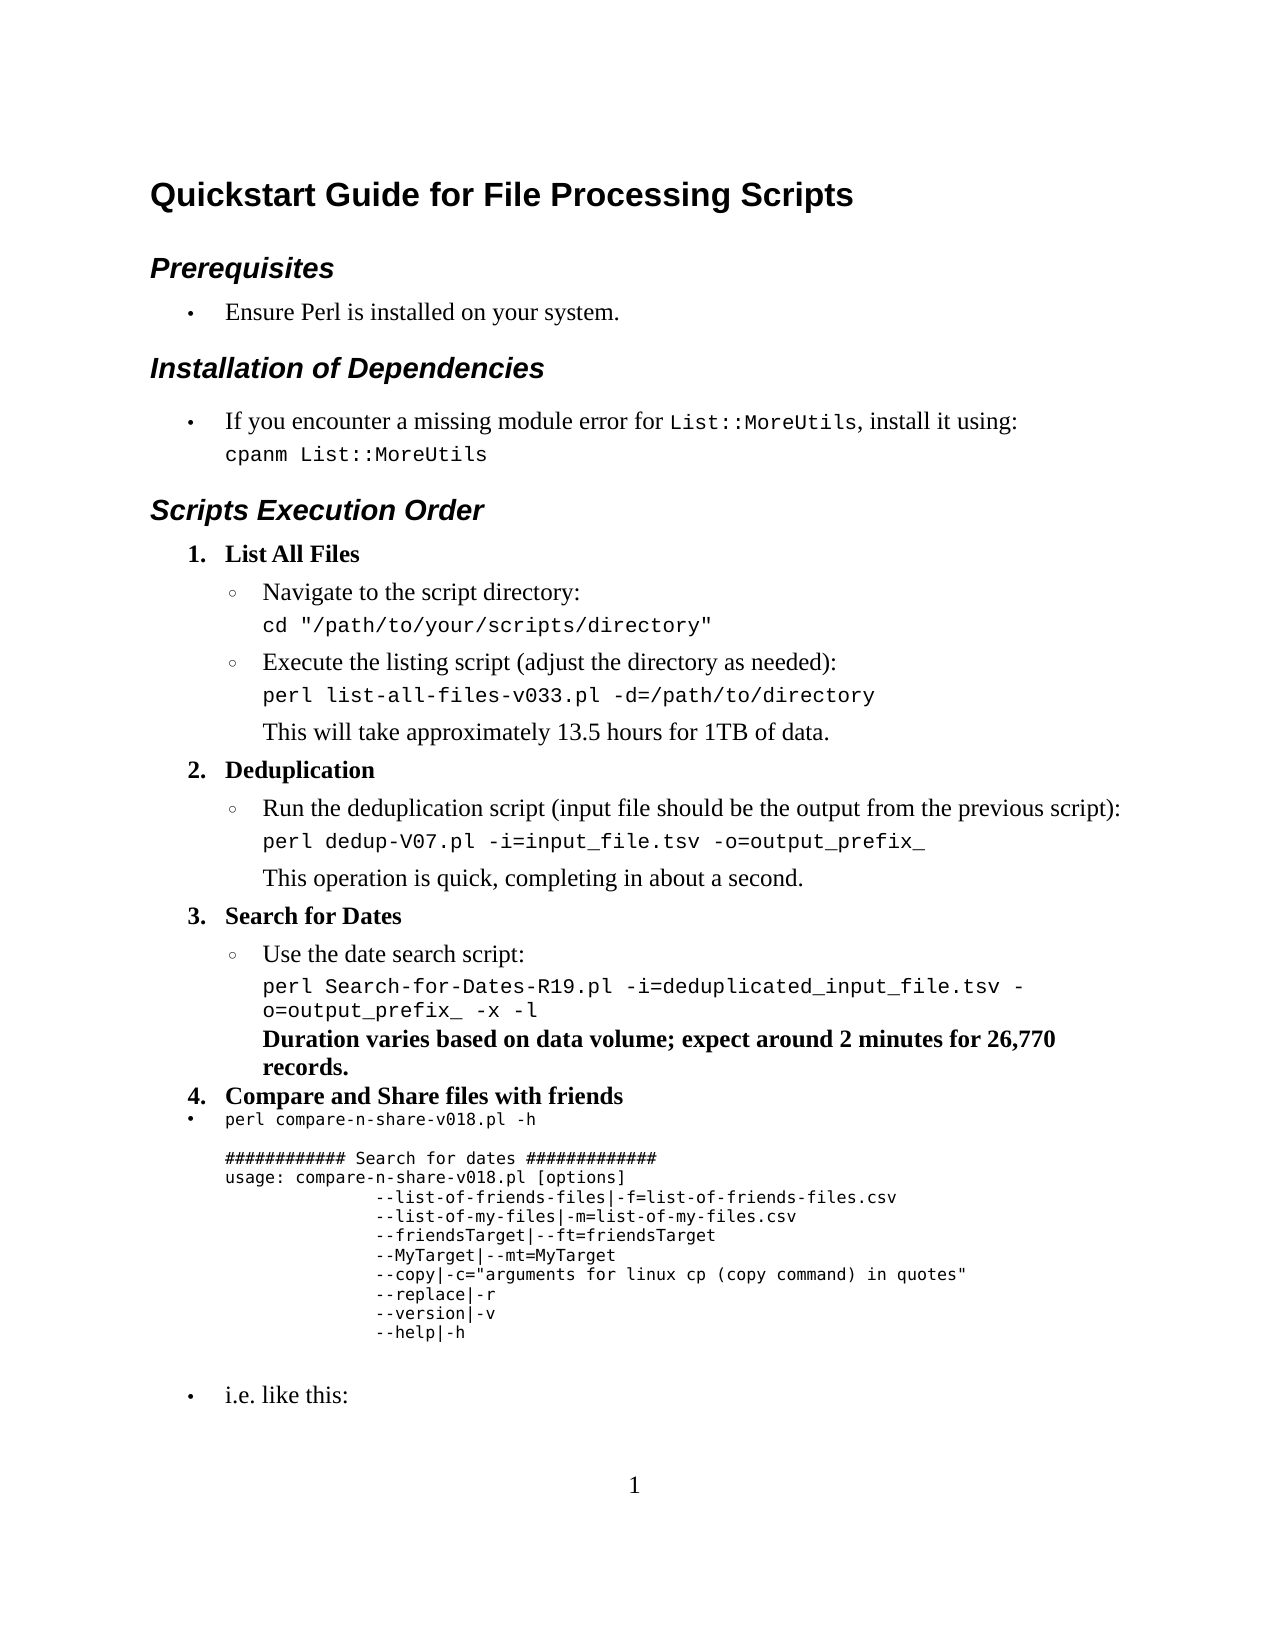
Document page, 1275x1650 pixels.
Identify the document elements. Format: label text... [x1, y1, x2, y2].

list perl dedup-V07.pl -i=input_file.tsv -o=output_prefix_ [225, 831, 1125, 854]
list cpanm List::MoreUtils [187, 444, 1125, 468]
list perl Search-for-Dates-R19.pl -i=deduplicated_input_file.tsv -o=output_prefix_ -x -l [225, 976, 1125, 1024]
list Execute the listing script (adjust the directory as needed): [225, 647, 1125, 676]
list Compare and Share files with friends [187, 1081, 1125, 1110]
list perl compare-n-share-v018.pl -h ############ Search for dates ############# usage: compare-n-share-v018.pl [options] --list-of-friends-files|-f=list-of-friends-files.csv --list-of-my-files|-m=list-of-my-files.csv --friendsTarget|--ft=friendsTarget --MyTarget|--mt=MyTarget --copy|-c="arguments for linux cp (copy command) in quotes" --replace|-r --version|-v --help|-h [187, 1110, 1125, 1371]
subtitle Scripts Execution Order [150, 493, 1125, 527]
list Use the date search script: [225, 939, 1125, 967]
subtitle Quickstart Guide for File Processing Scripts [150, 175, 1125, 214]
list perl list-all-files-v033.pl -d=/path/to/directory [225, 685, 1125, 708]
list i.e. like this: [187, 1380, 1125, 1409]
list List All Files [187, 539, 1125, 568]
list This operation is quick, completing in about a second. [225, 863, 1125, 892]
list Run the deduplication script (input file should be the output from the previous script): [225, 793, 1125, 822]
list Ensure Perl is installed on your system. [187, 297, 1125, 326]
list cd "/path/to/your/scripts/directory" [225, 614, 1125, 638]
list Search for Dates [187, 901, 1125, 930]
subtitle Prerequisites [150, 251, 1125, 285]
subtitle Installation of Dependencies [150, 351, 1125, 384]
list Deduplication [187, 755, 1125, 784]
list Duration varies based on data volume; expect around 2 minutes for 26,770 records. [225, 1024, 1125, 1081]
list This will take approximately 13.5 hours for 1TB of data. [225, 717, 1125, 746]
list If you encounter a missing module error for List::MoreUtils, install it using: [187, 406, 1125, 436]
list Navigate to the script directory: [225, 577, 1125, 606]
